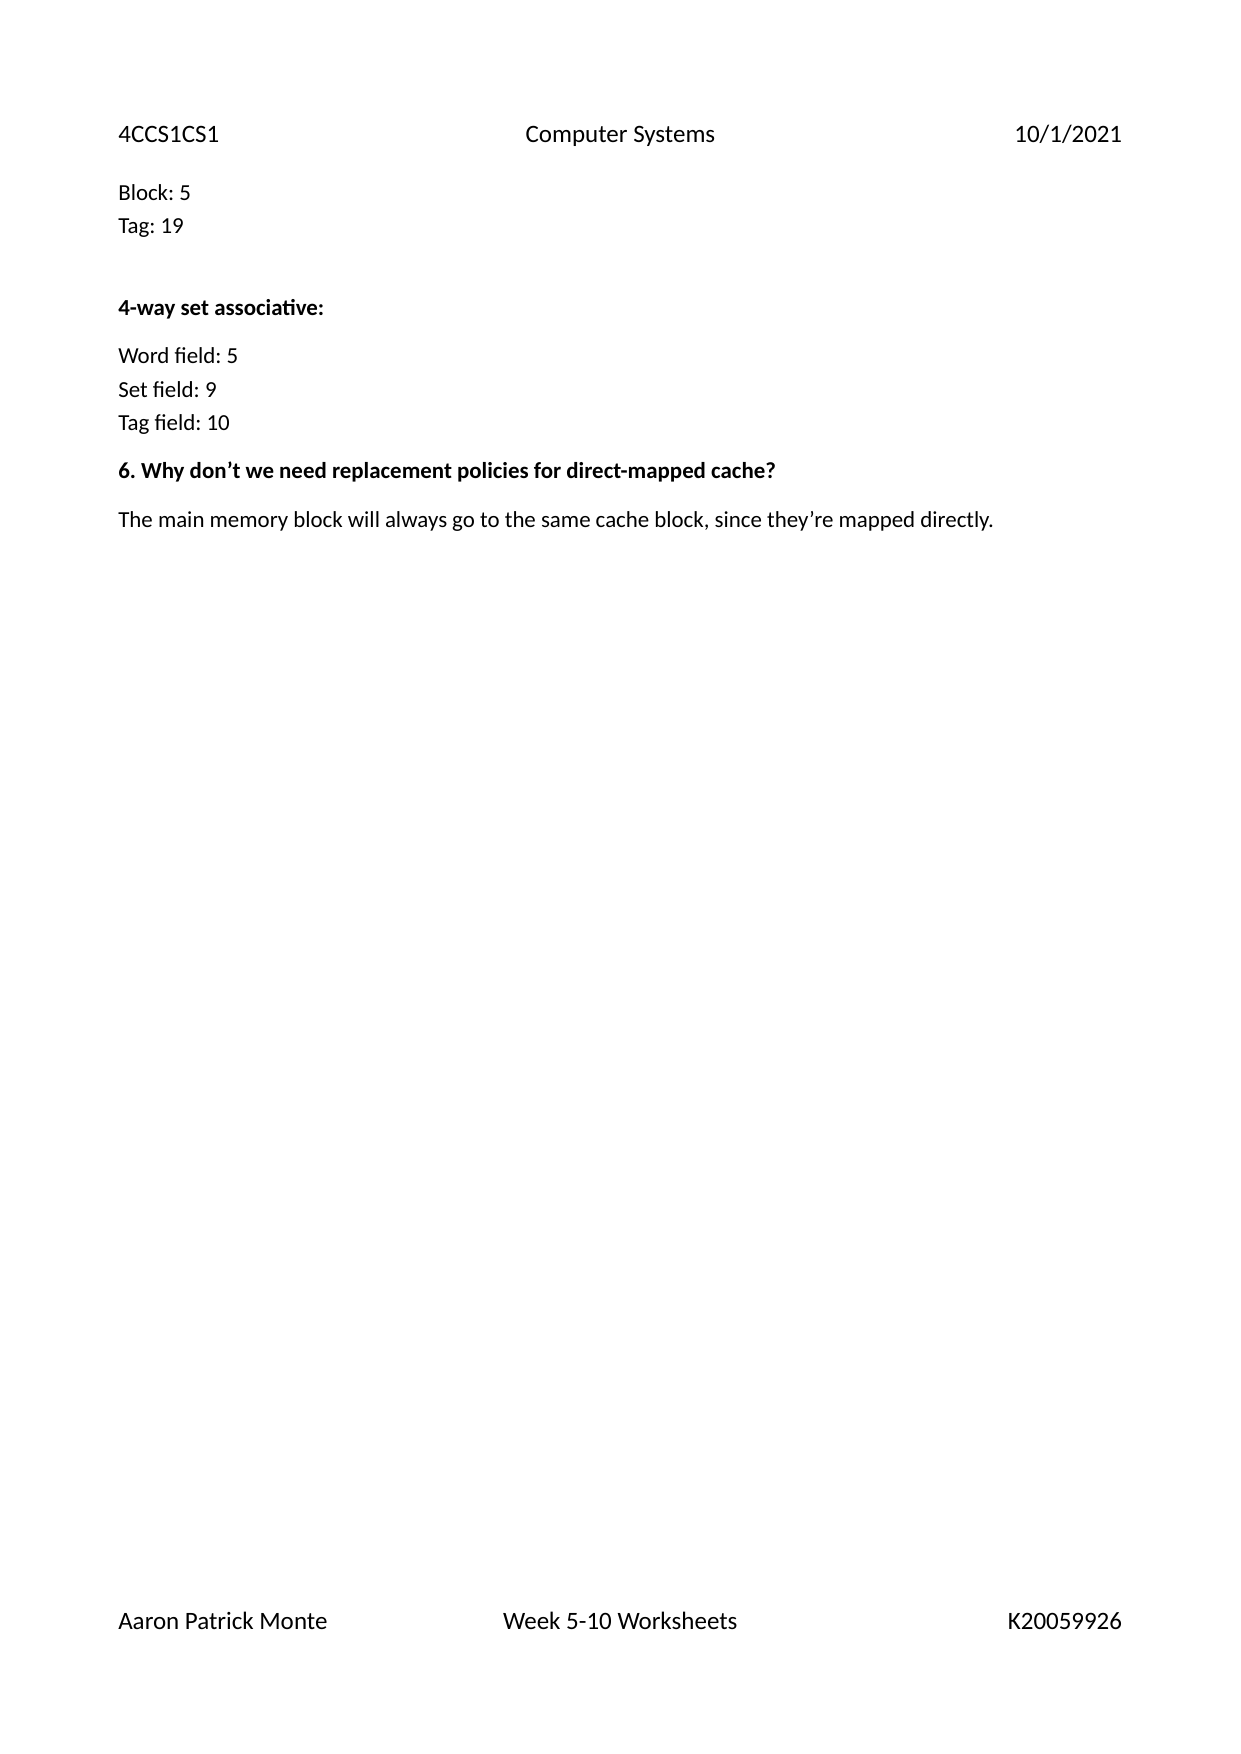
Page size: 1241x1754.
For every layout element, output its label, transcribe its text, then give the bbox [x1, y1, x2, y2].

text Word field: 5 Set field: 9 Tag field: 10 [118, 341, 1122, 437]
text The main memory block will always go to the same cache block, since they’re mapped directly. [118, 505, 1122, 533]
text 4-way set associative: [118, 260, 1122, 321]
text Block: 5 Tag: 19 [118, 178, 1122, 240]
text 6. Why don’t we need replacement policies for direct-mapped cache? [118, 457, 1122, 485]
